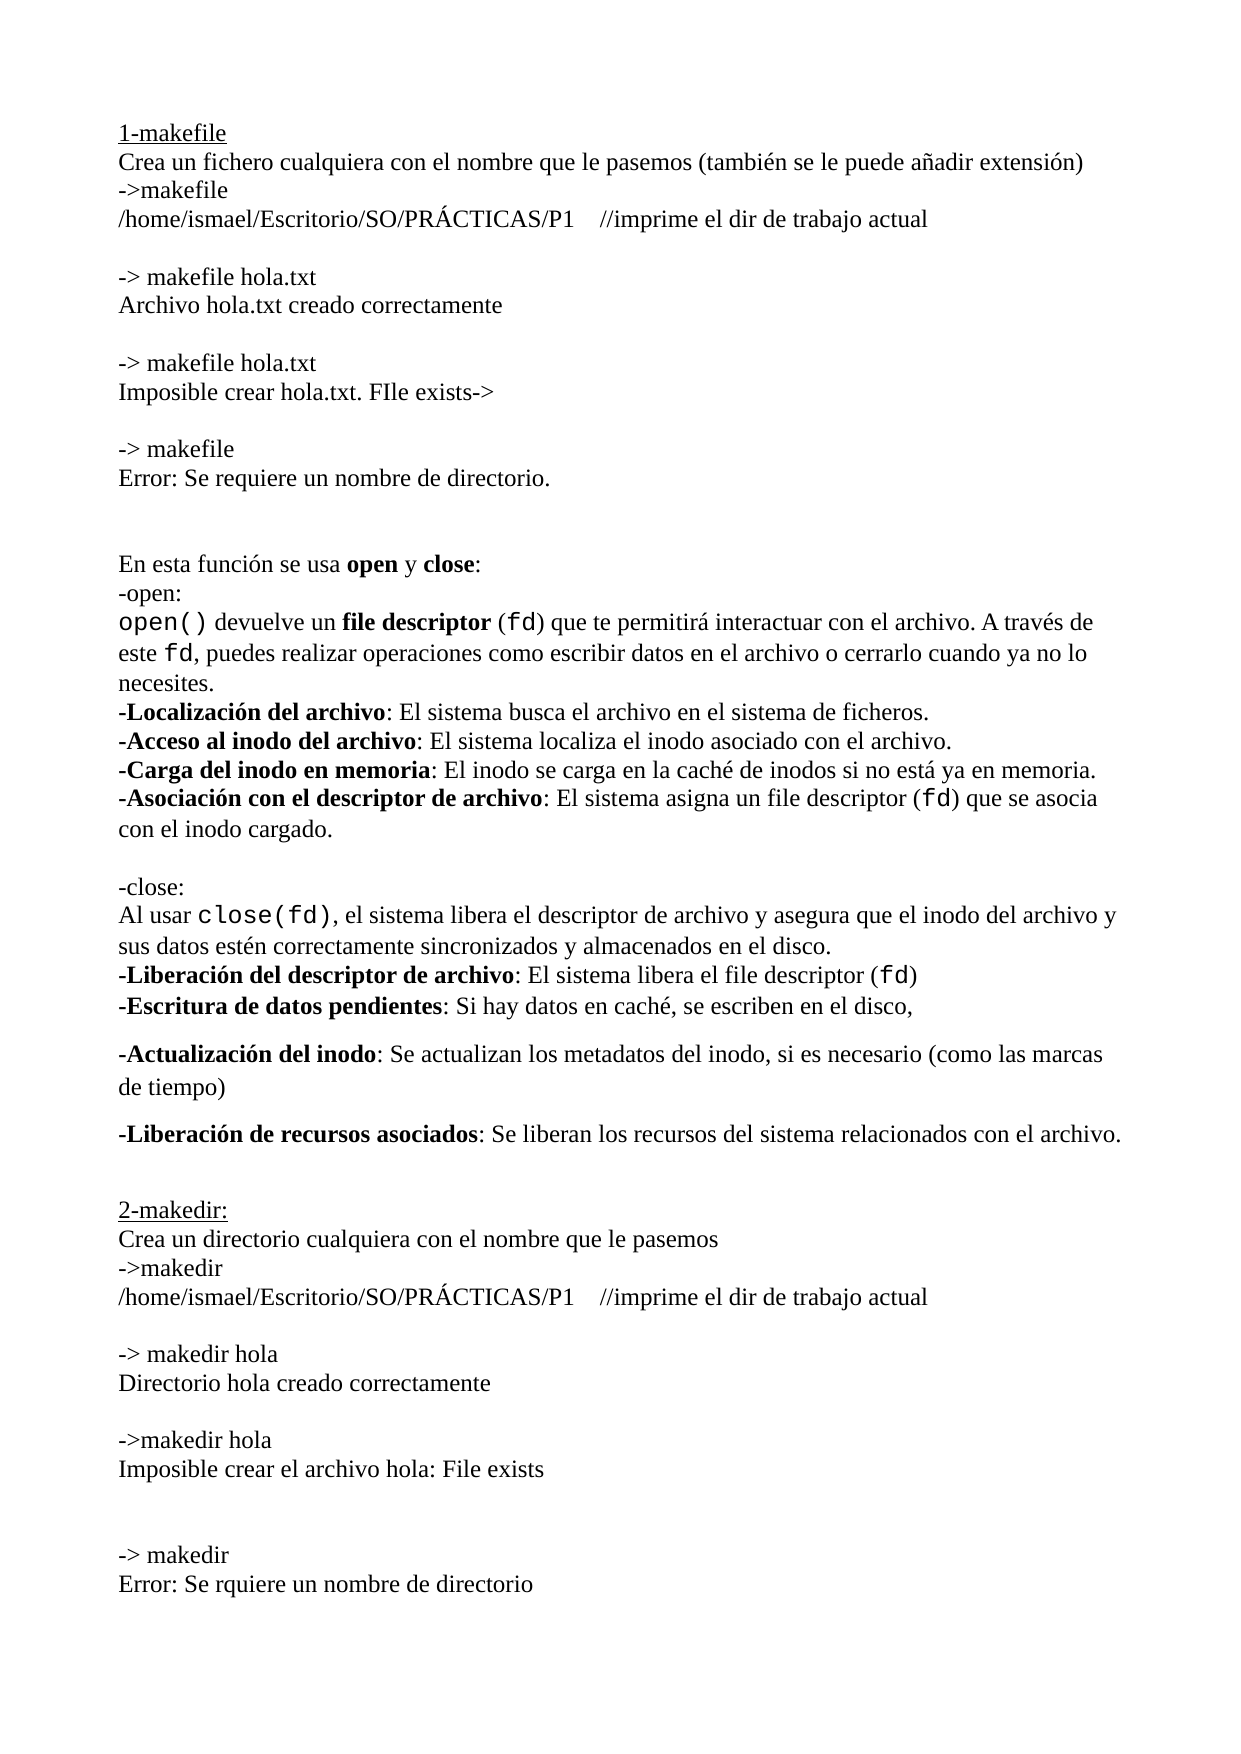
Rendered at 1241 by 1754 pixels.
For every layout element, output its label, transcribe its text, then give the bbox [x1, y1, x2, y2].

text -close: [118, 872, 1122, 901]
text -> makedir [118, 1541, 1122, 1569]
text ->makedir hola [118, 1426, 1122, 1454]
text Archivo hola.txt creado correctamente [118, 291, 1122, 319]
text /home/ismael/Escritorio/SO/PRÁCTICAS/P1 //imprime el dir de trabajo actual [118, 204, 1122, 233]
text Al usar close(fd), el sistema libera el descriptor de archivo y asegura que el inodo del archivo y sus datos estén correctamente sincronizados y almacenados en el disco. [118, 901, 1122, 960]
text -> makedir hola [118, 1339, 1122, 1368]
text -Asociación con el descriptor de archivo: El sistema asigna un file descriptor (fd) que se asocia con el inodo cargado. [118, 783, 1122, 843]
text -Localización del archivo: El sistema busca el archivo en el sistema de ficheros. [118, 697, 1122, 726]
text -Escritura de datos pendientes: Si hay datos en caché, se escriben en el disco, [118, 991, 1122, 1020]
text -open: [118, 578, 1122, 607]
text Crea un fichero cualquiera con el nombre que le pasemos (también se le puede añadir extensión) [118, 147, 1122, 176]
text -> makefile hola.txt [118, 348, 1122, 377]
text -Actualización del inodo: Se actualizan los metadatos del inodo, si es necesario (como las marcas de tiempo) [118, 1039, 1122, 1100]
text -Carga del inodo en memoria: El inodo se carga en la caché de inodos si no está ya en memoria. [118, 755, 1122, 783]
text En esta función se usa open y close: [118, 549, 1122, 578]
text -> makefile hola.txt [118, 262, 1122, 291]
text Error: Se rquiere un nombre de directorio [118, 1569, 1122, 1598]
text 1-makefile [118, 118, 1122, 147]
text Imposible crear el archivo hola: File exists [118, 1454, 1122, 1483]
text Imposible crear hola.txt. FIle exists-> [118, 377, 1122, 406]
text Crea un directorio cualquiera con el nombre que le pasemos [118, 1224, 1122, 1253]
text ->makedir [118, 1253, 1122, 1282]
text 2-makedir: [118, 1196, 1122, 1224]
text open() devuelve un file descriptor (fd) que te permitirá interactuar con el archivo. A través de este fd, puedes realizar operaciones como escribir datos en el archivo o cerrarlo cuando ya no lo necesites. [118, 607, 1122, 697]
text -Liberación de recursos asociados: Se liberan los recursos del sistema relacionados con el archivo. [118, 1119, 1122, 1148]
text Directorio hola creado correctamente [118, 1368, 1122, 1397]
text -> makefile [118, 434, 1122, 463]
text ->makefile [118, 176, 1122, 204]
text /home/ismael/Escritorio/SO/PRÁCTICAS/P1 //imprime el dir de trabajo actual [118, 1282, 1122, 1311]
text -Liberación del descriptor de archivo: El sistema libera el file descriptor (fd) [118, 960, 1122, 991]
text -Acceso al inodo del archivo: El sistema localiza el inodo asociado con el archivo. [118, 726, 1122, 755]
text Error: Se requiere un nombre de directorio. [118, 463, 1122, 492]
